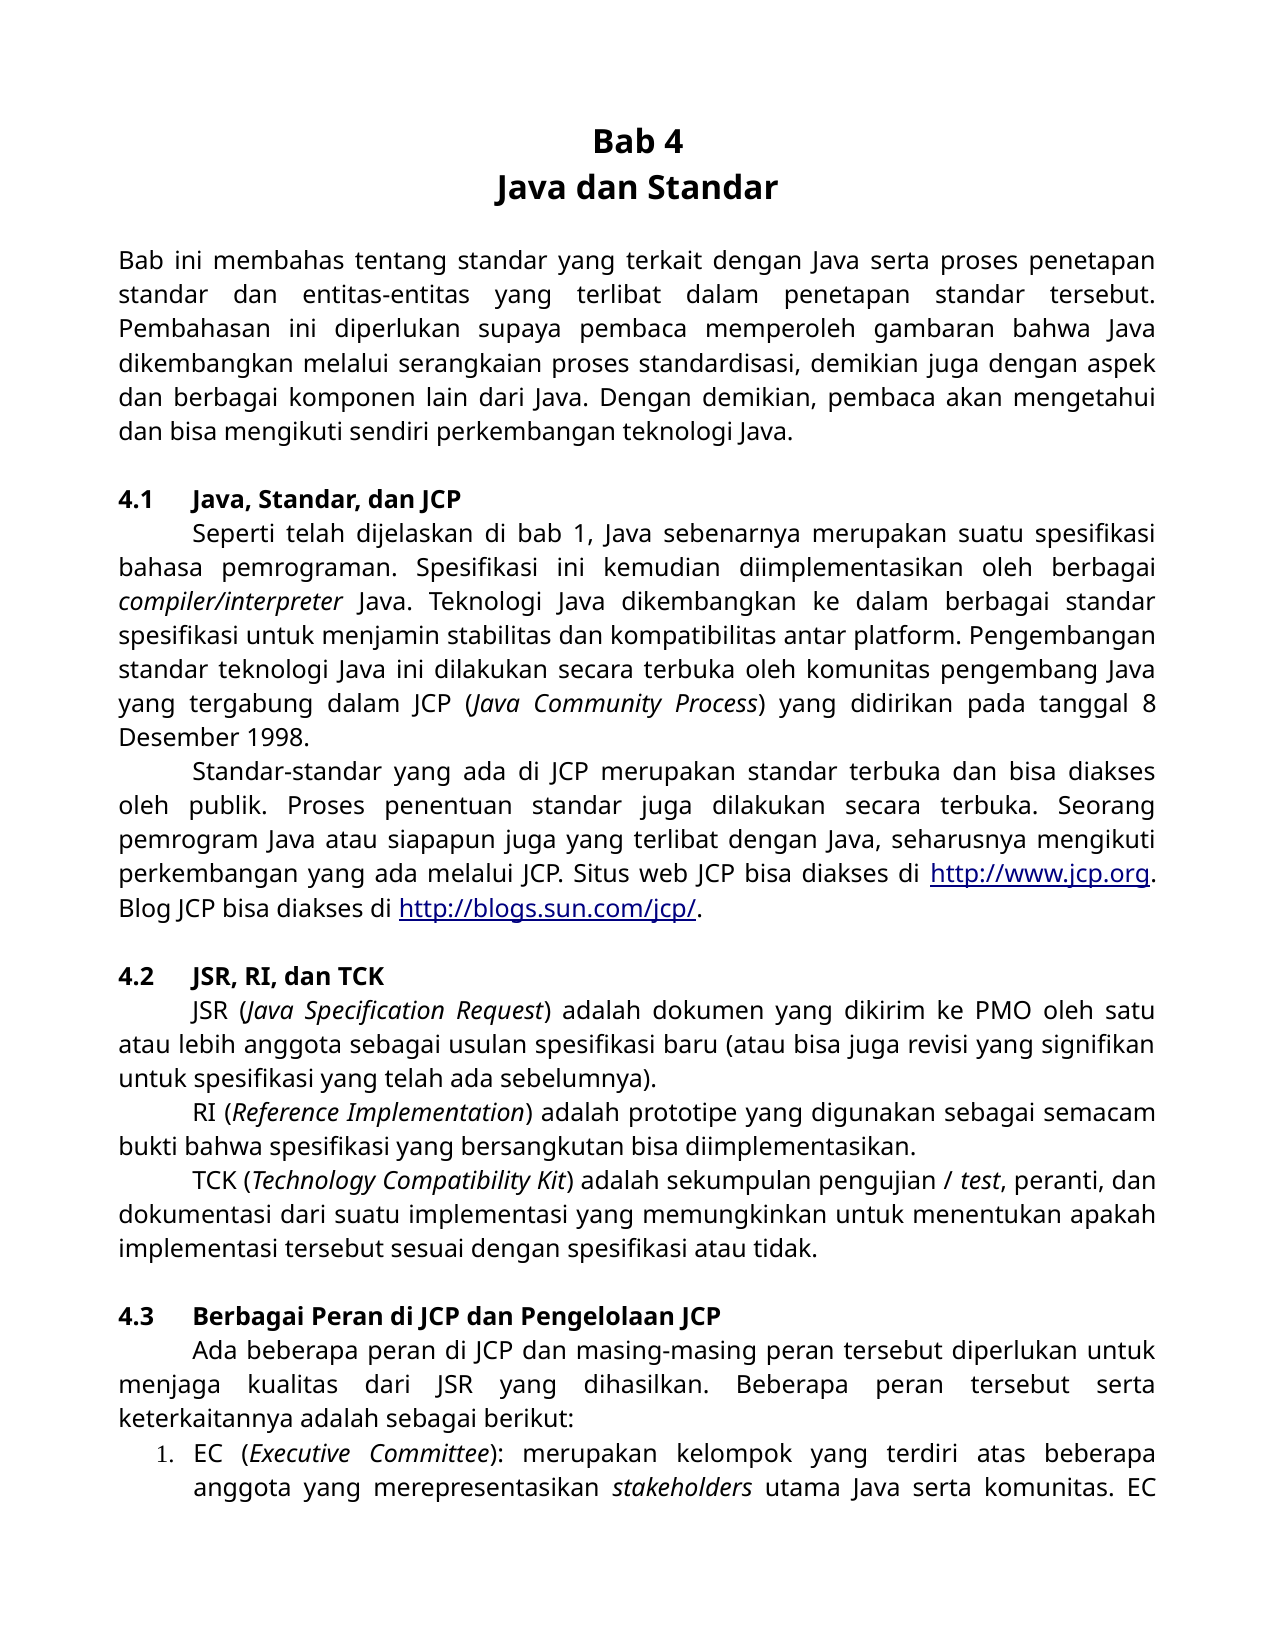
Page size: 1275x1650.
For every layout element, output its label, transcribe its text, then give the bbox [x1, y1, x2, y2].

text Ada beberapa peran di JCP dan masing-masing peran tersebut diperlukan untuk menjaga kualitas dari JSR yang dihasilkan. Beberapa peran tersebut serta keterkaitannya adalah sebagai berikut: [118, 1333, 1157, 1435]
text Standar-standar yang ada di JCP merupakan standar terbuka dan bisa diakses oleh publik. Proses penentuan standar juga dilakukan secara terbuka. Seorang pemrogram Java atau siapapun juga yang terlibat dengan Java, seharusnya mengikuti perkembangan yang ada melalui JCP. Situs web JCP bisa diakses di http://www.jcp.org. Blog JCP bisa diakses di http://blogs.sun.com/jcp/. [118, 754, 1157, 924]
text Java dan Standar [118, 163, 1157, 209]
text 4.2 JSR, RI, dan TCK [118, 958, 1157, 992]
text 4.3 Berbagai Peran di JCP dan Pengelolaan JCP [118, 1299, 1157, 1333]
text 4.1 Java, Standar, dan JCP [118, 481, 1157, 516]
text Bab 4 [118, 118, 1157, 163]
text JSR (Java Specification Request) adalah dokumen yang dikirim ke PMO oleh satu atau lebih anggota sebagai usulan spesifikasi baru (atau bisa juga revisi yang signifikan untuk spesifikasi yang telah ada sebelumnya). [118, 992, 1157, 1094]
list EC (Executive Committee): merupakan kelompok yang terdiri atas beberapa anggota yang merepresentasikan stakeholders utama Java serta komunitas. EC [156, 1435, 1157, 1503]
text Seperti telah dijelaskan di bab 1, Java sebenarnya merupakan suatu spesifikasi bahasa pemrograman. Spesifikasi ini kemudian diimplementasikan oleh berbagai compiler/interpreter Java. Teknologi Java dikembangkan ke dalam berbagai standar spesifikasi untuk menjamin stabilitas dan kompatibilitas antar platform. Pengembangan standar teknologi Java ini dilakukan secara terbuka oleh komunitas pengembang Java yang tergabung dalam JCP (Java Community Process) yang didirikan pada tanggal 8 Desember 1998. [118, 516, 1157, 754]
text TCK (Technology Compatibility Kit) adalah sekumpulan pengujian / test, peranti, dan dokumentasi dari suatu implementasi yang memungkinkan untuk menentukan apakah implementasi tersebut sesuai dengan spesifikasi atau tidak. [118, 1163, 1157, 1265]
text RI (Reference Implementation) adalah prototipe yang digunakan sebagai semacam bukti bahwa spesifikasi yang bersangkutan bisa diimplementasikan. [118, 1094, 1157, 1163]
text Bab ini membahas tentang standar yang terkait dengan Java serta proses penetapan standar dan entitas-entitas yang terlibat dalam penetapan standar tersebut. Pembahasan ini diperlukan supaya pembaca memperoleh gambaran bahwa Java dikembangkan melalui serangkaian proses standardisasi, demikian juga dengan aspek dan berbagai komponen lain dari Java. Dengan demikian, pembaca akan mengetahui dan bisa mengikuti sendiri perkembangan teknologi Java. [118, 243, 1157, 447]
